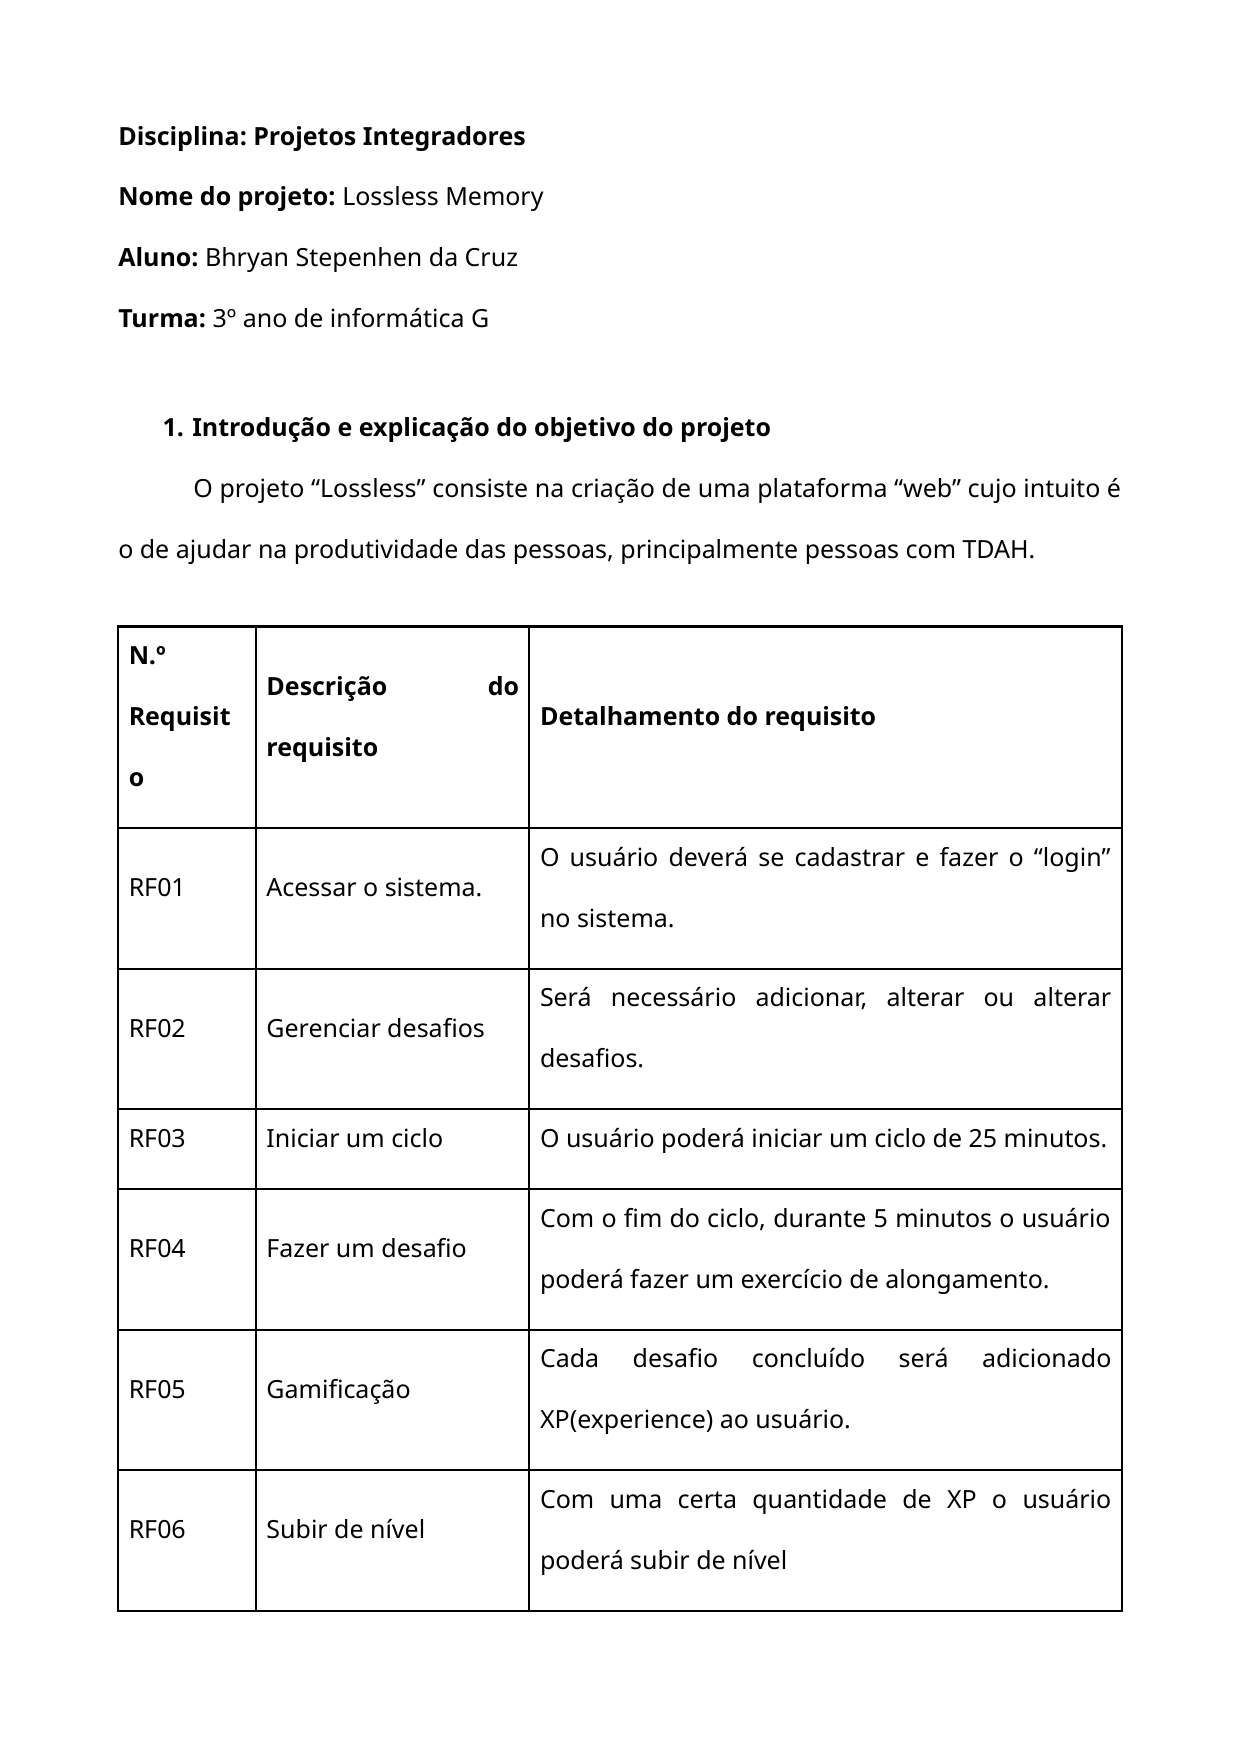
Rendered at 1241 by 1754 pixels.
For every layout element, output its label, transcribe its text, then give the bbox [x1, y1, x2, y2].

table_cell Será necessário adicionar, alterar ou alterar desafios. [530, 970, 1121, 1108]
table_cell Gamificação [257, 1331, 528, 1469]
table_cell O usuário deverá se cadastrar e fazer o “login” no sistema. [530, 829, 1121, 967]
table_cell RF01 [119, 829, 255, 967]
table_cell Cada desafio concluído será adicionado XP(experience) ao usuário. [530, 1331, 1121, 1469]
table_cell Fazer um desafio [257, 1190, 528, 1328]
table_header Descrição do requisito [257, 628, 528, 827]
text Turma: 3º ano de informática G [118, 301, 1122, 335]
table_header N.º Requisito [119, 628, 255, 827]
table_cell Iniciar um ciclo [257, 1110, 528, 1188]
table_cell RF02 [119, 970, 255, 1108]
table_cell O usuário poderá iniciar um ciclo de 25 minutos. [530, 1110, 1121, 1188]
table_cell Subir de nível [257, 1471, 528, 1610]
table_cell RF05 [119, 1331, 255, 1469]
table_cell Com uma certa quantidade de XP o usuário poderá subir de nível [530, 1471, 1121, 1610]
table_cell Com o fim do ciclo, durante 5 minutos o usuário poderá fazer um exercício de alongamento. [530, 1190, 1121, 1328]
table_cell RF06 [119, 1471, 255, 1610]
list Introdução e explicação do objetivo do projeto [162, 409, 1122, 443]
table_cell Acessar o sistema. [257, 829, 528, 967]
text Disciplina: Projetos Integradores [118, 118, 1122, 152]
text Aluno: Bhryan Stepenhen da Cruz [118, 240, 1122, 274]
text Nome do projeto: Lossless Memory [118, 179, 1122, 213]
table_cell RF04 [119, 1190, 255, 1328]
text O projeto “Lossless” consiste na criação de uma plataforma “web” cujo intuito é o de ajudar na produtividade das pessoas, principalmente pessoas com TDAH. [118, 470, 1122, 565]
table_header Detalhamento do requisito [530, 628, 1121, 827]
table_cell Gerenciar desafios [257, 970, 528, 1108]
table_cell RF03 [119, 1110, 255, 1188]
